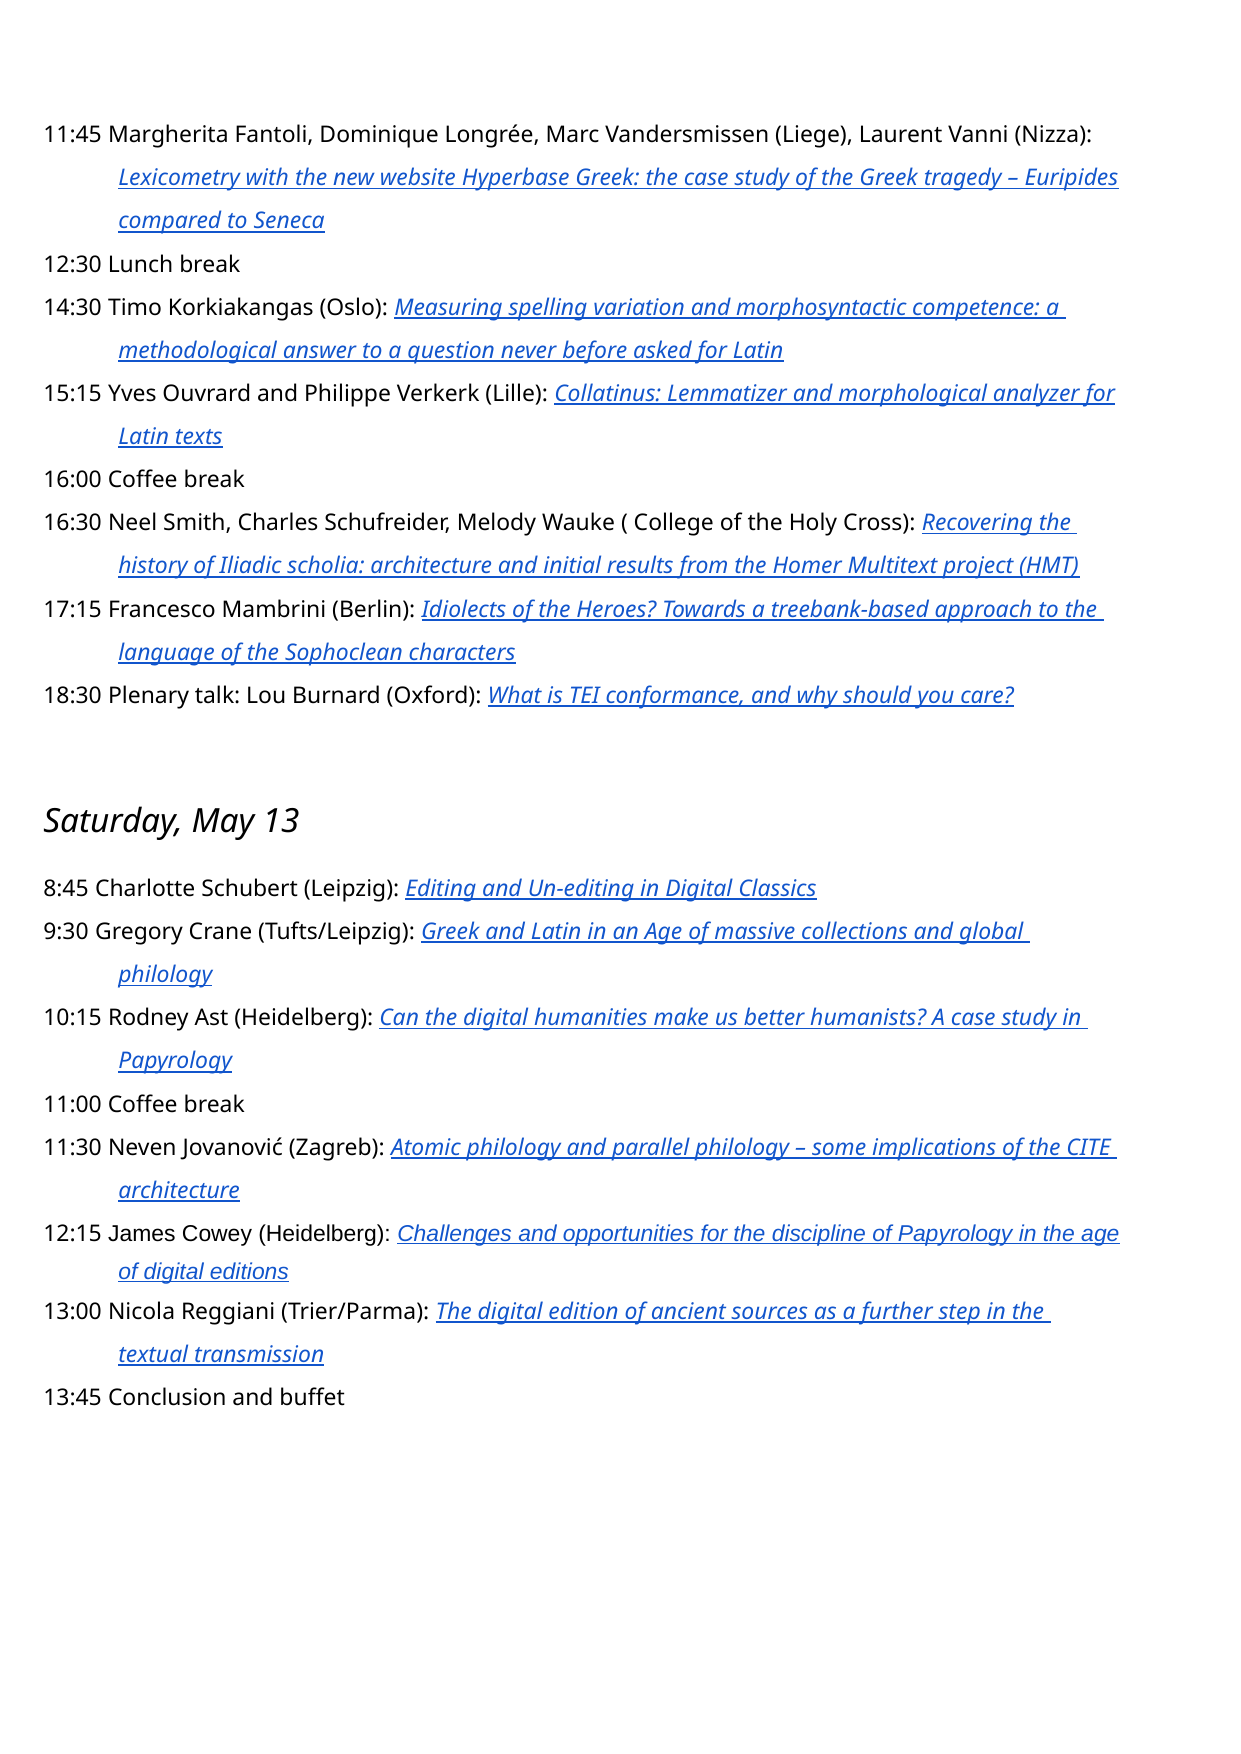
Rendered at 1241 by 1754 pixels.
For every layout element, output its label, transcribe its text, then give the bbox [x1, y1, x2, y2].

text 11:30 Neven Jovanović (Zagreb): Atomic philology and parallel philology – some implications of the CITE architecture [43, 1131, 1122, 1205]
text 8:45 Charlotte Schubert (Leipzig): Editing and Un-editing in Digital Classics [43, 872, 1122, 903]
text 13:00 Nicola Reggiani (Trier/Parma): The digital edition of ancient sources as a further step in the textual transmission [43, 1294, 1122, 1369]
text 12:15 James Cowey (Heidelberg): Challenges and opportunities for the discipline of Papyrology in the age of digital editions [43, 1217, 1122, 1284]
text 14:30 Timo Korkiakangas (Oslo): Measuring spelling variation and morphosyntactic competence: a methodological answer to a question never before asked for Latin [43, 291, 1122, 365]
text 18:30 Plenary talk: Lou Burnard (Oxford): What is TEI conformance, and why should you care? [43, 679, 1122, 710]
subtitle Saturday, May 13 [43, 797, 1122, 842]
text 16:30 Neel Smith, Charles Schufreider, Melody Wauke ( College of the Holy Cross): Recovering the history of Iliadic scholia: architecture and initial results from the Homer Multitext project (HMT) [43, 506, 1122, 581]
text 10:15 Rodney Ast (Heidelberg): Can the digital humanities make us better humanists? A case study in Papyrology [43, 1001, 1122, 1076]
text 16:00 Coffee break [43, 463, 1122, 494]
text   [118, 1424, 1122, 1522]
text 11:45 Margherita Fantoli, Dominique Longrée, Marc Vandersmissen (Liege), Laurent Vanni (Nizza): Lexicometry with the new website Hyperbase Greek: the case study of the Greek tragedy – Euripides compared to Seneca [43, 118, 1122, 236]
text 17:15 Francesco Mambrini (Berlin): Idiolects of the Heroes? Towards a treebank-based approach to the language of the Sophoclean characters [43, 592, 1122, 667]
text 15:15 Yves Ouvrard and Philippe Verkerk (Lille): Collatinus: Lemmatizer and morphological analyzer for Latin texts [43, 377, 1122, 451]
text 11:00 Coffee break [43, 1088, 1122, 1119]
text 9:30 Gregory Crane (Tufts/Leipzig): Greek and Latin in an Age of massive collections and global philology [43, 915, 1122, 989]
text 12:30 Lunch break [43, 247, 1122, 279]
text 13:45 Conclusion and buffet [43, 1381, 1122, 1412]
